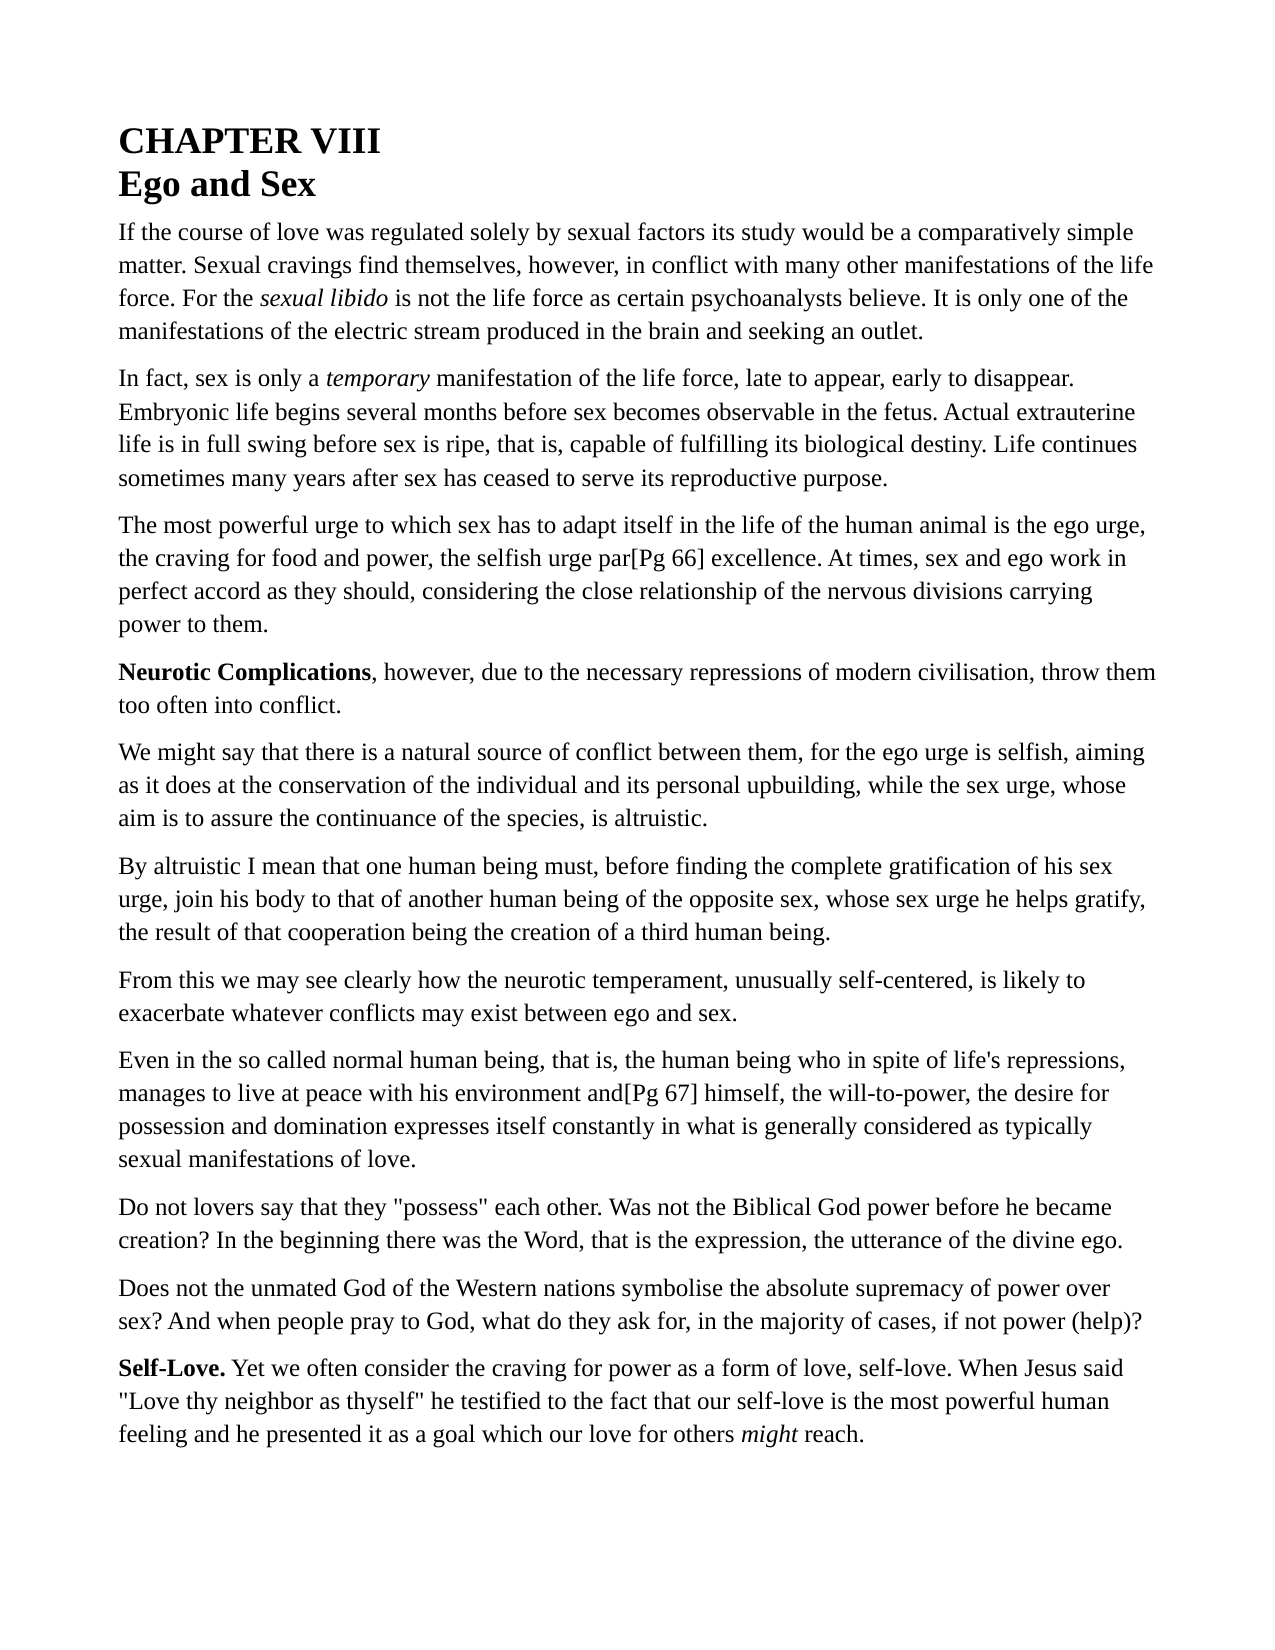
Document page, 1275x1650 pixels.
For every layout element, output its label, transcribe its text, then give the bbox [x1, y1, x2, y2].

text If the course of love was regulated solely by sexual factors its study would be a comparatively simple matter. Sexual cravings find themselves, however, in conflict with many other manifestations of the life force. For the sexual libido is not the life force as certain psychoanalysts believe. It is only one of the manifestations of the electric stream produced in the brain and seeking an outlet. [118, 217, 1157, 345]
text Even in the so called normal human being, that is, the human being who in spite of life's repressions, manages to live at peace with his environment and[Pg 67] himself, the will-to-power, the desire for possession and domination expresses itself constantly in what is generally considered as typically sexual manifestations of love. [118, 1045, 1157, 1173]
text In fact, sex is only a temporary manifestation of the life force, late to appear, early to disappear. Embryonic life begins several months before sex becomes observable in the fetus. Actual extrauterine life is in full swing before sex is ripe, that is, capable of fulfilling its biological destiny. Life continues sometimes many years after sex has ceased to serve its reproductive purpose. [118, 363, 1157, 491]
text Self-Love. Yet we often consider the craving for power as a form of love, self-love. When Jesus said "Love thy neighbor as thyself" he testified to the fact that our self-love is the most powerful human feeling and he presented it as a goal which our love for others might reach. [118, 1353, 1157, 1448]
text Does not the unmated God of the Western nations symbolise the absolute supremacy of power over sex? And when people pray to God, what do they ask for, in the majority of cases, if not power (help)? [118, 1273, 1157, 1334]
text The most powerful urge to which sex has to adapt itself in the life of the human animal is the ego urge, the craving for food and power, the selfish urge par[Pg 66] excellence. At times, sex and ego work in perfect accord as they should, considering the close relationship of the nervous divisions carrying power to them. [118, 510, 1157, 638]
text We might say that there is a natural source of conflict between them, for the ego urge is selfish, aiming as it does at the conservation of the individual and its personal upbuilding, while the sex urge, whose aim is to assure the continuance of the species, is altruistic. [118, 737, 1157, 832]
subtitle CHAPTER VIII Ego and Sex [118, 118, 1157, 204]
text By altruistic I mean that one human being must, before finding the complete gratification of his sex urge, join his body to that of another human being of the opposite sex, whose sex urge he helps gratify, the result of that cooperation being the creation of a third human being. [118, 851, 1157, 946]
text Neurotic Complications, however, due to the necessary repressions of modern civilisation, throw them too often into conflict. [118, 657, 1157, 719]
text From this we may see clearly how the neurotic temperament, unusually self-centered, is likely to exacerbate whatever conflicts may exist between ego and sex. [118, 965, 1157, 1027]
text Do not lovers say that they "possess" each other. Was not the Biblical God power before he became creation? In the beginning there was the Word, that is the expression, the utterance of the divine ego. [118, 1192, 1157, 1254]
